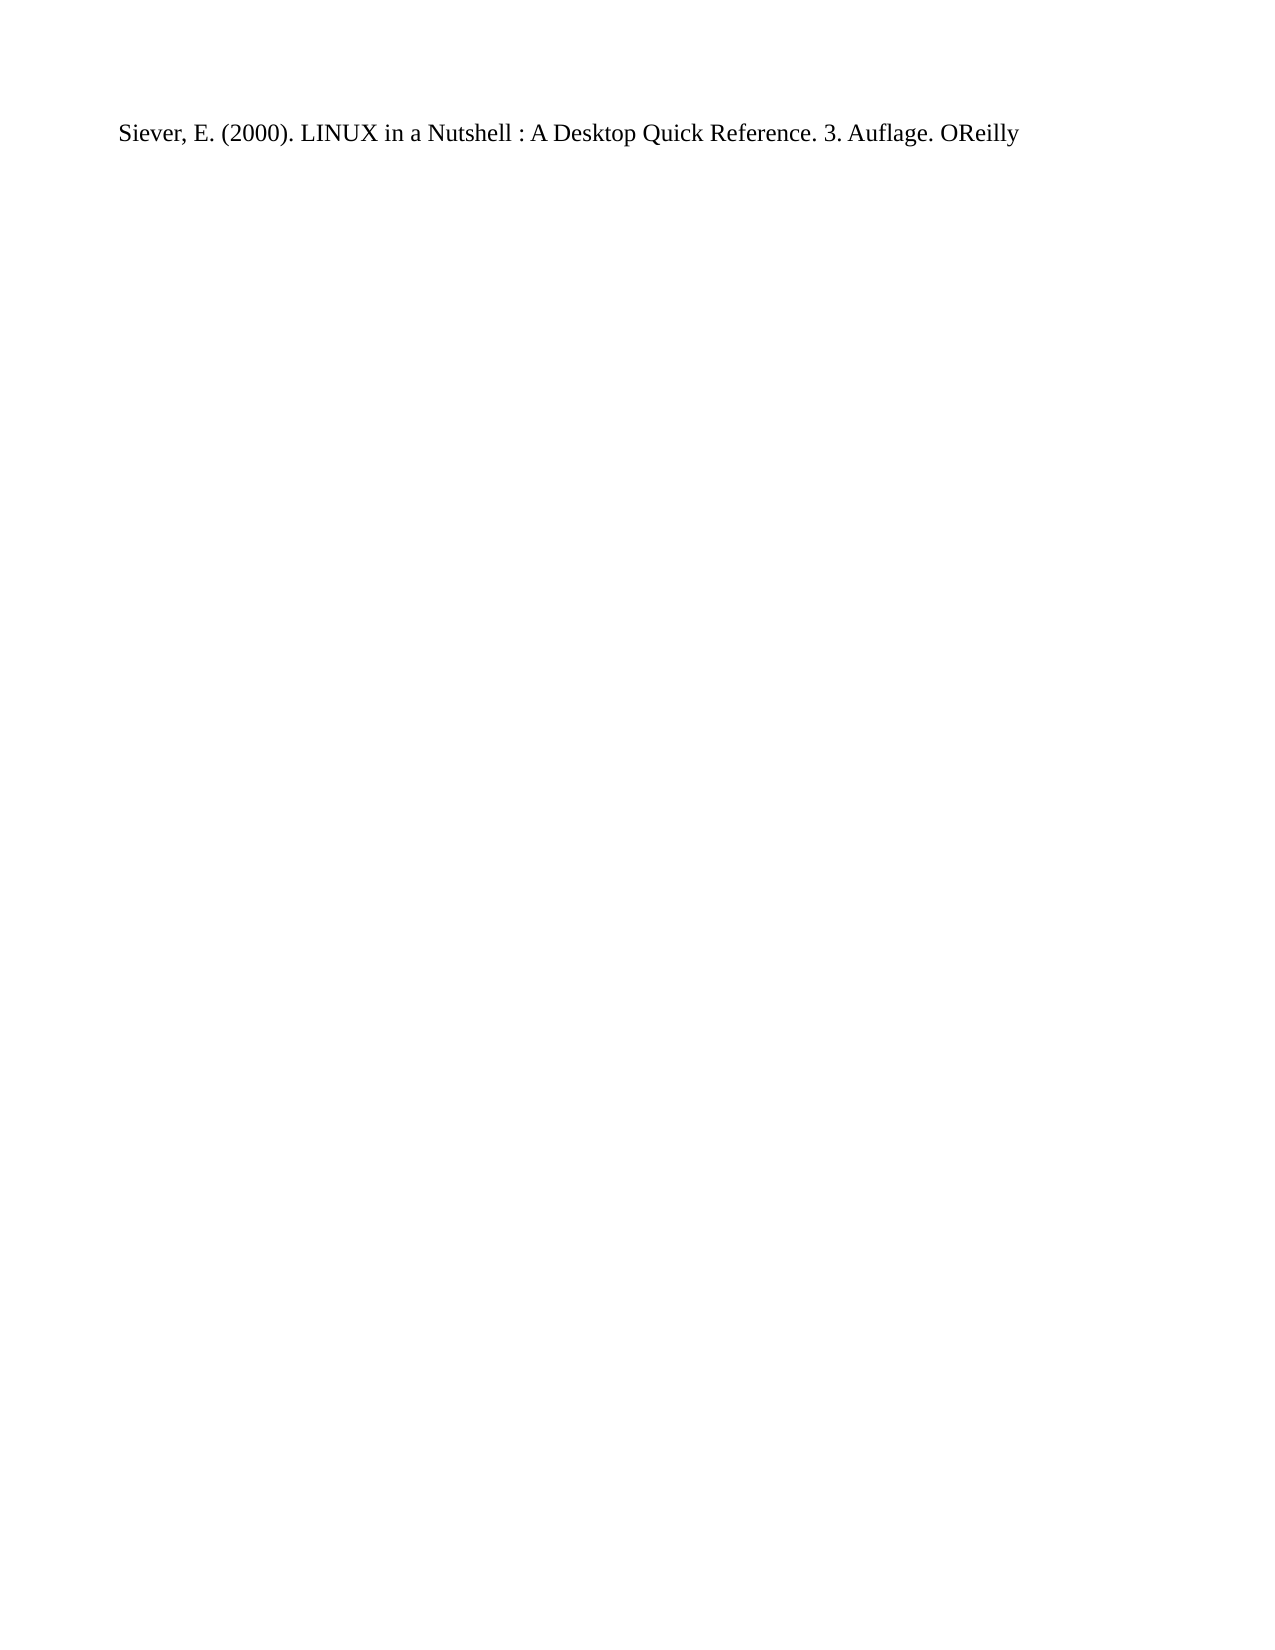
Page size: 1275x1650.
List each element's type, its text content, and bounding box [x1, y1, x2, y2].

text Siever, E. (2000). LINUX in a Nutshell : A Desktop Quick Reference. 3. Auflage. OReilly [118, 118, 1157, 147]
